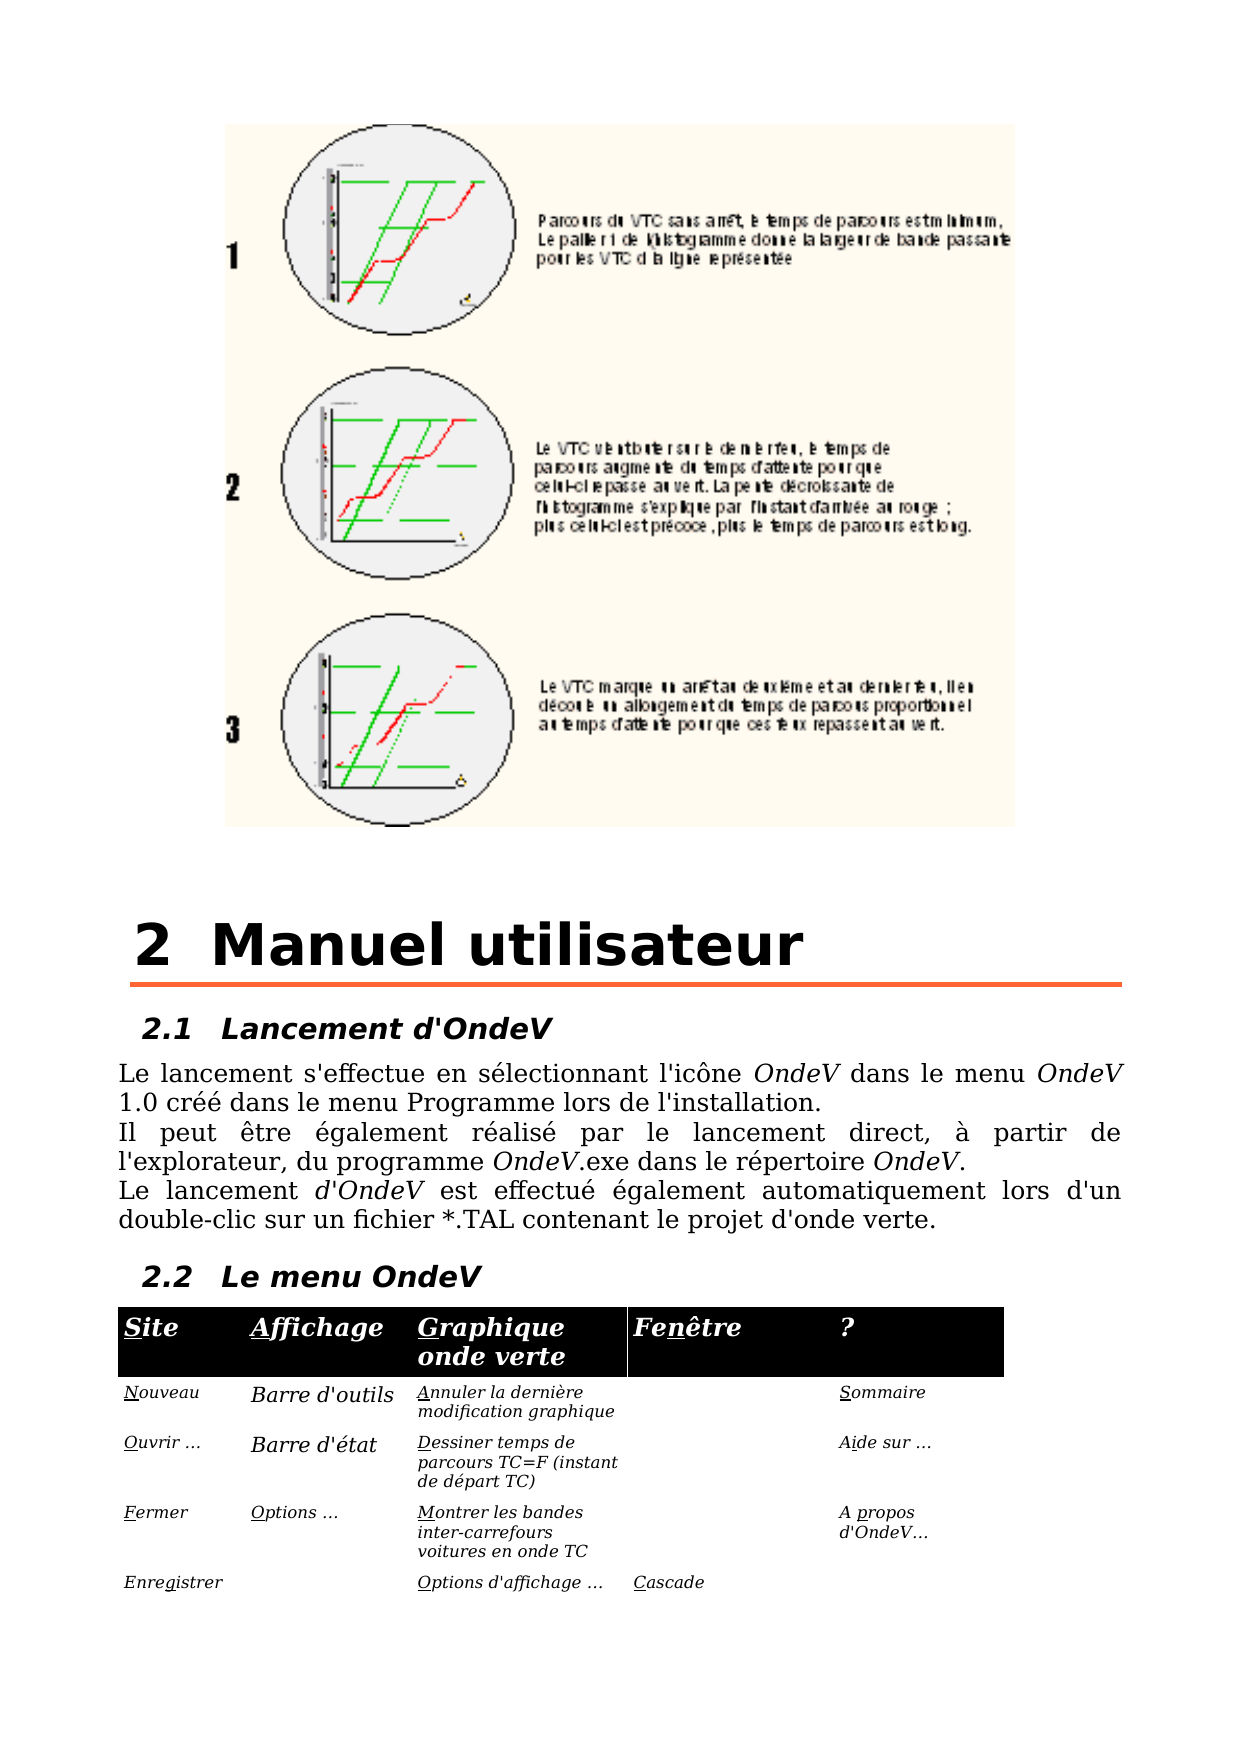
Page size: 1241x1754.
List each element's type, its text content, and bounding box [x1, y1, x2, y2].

table_cell [628, 1377, 834, 1427]
table_cell [628, 1498, 834, 1567]
table_cell Sommaire [834, 1377, 1004, 1427]
table_cell Options d'affichage … [412, 1567, 627, 1603]
table_cell [245, 1567, 412, 1603]
table_cell Cascade [628, 1567, 834, 1603]
table_cell [834, 1567, 1004, 1603]
table_cell Annuler la dernière modification graphique [412, 1377, 627, 1427]
subtitle Le menu OndeV [142, 1260, 1122, 1294]
table_cell Aide sur … [834, 1428, 1004, 1497]
table_cell Options … [245, 1498, 412, 1567]
table_cell Barre d'état [245, 1428, 412, 1497]
text Le lancement d'OndeV est effectué également automatiquement lors d'un double-clic sur un fichier *.TAL contenant le projet d'onde verte. [118, 1176, 1122, 1235]
table_cell Montrer les bandes inter-carrefours voitures en onde TC [412, 1498, 627, 1567]
picture [225, 124, 1015, 827]
subtitle Lancement d'OndeV [142, 1012, 1122, 1047]
table_cell Dessiner temps de parcours TC=F (instant de départ TC) [412, 1428, 627, 1497]
table_cell Enregistrer [118, 1567, 245, 1603]
text Il peut être également réalisé par le lancement direct, à partir de l'explorateur, du programme OndeV.exe dans le répertoire OndeV. [118, 1118, 1122, 1176]
table_cell Nouveau [118, 1377, 245, 1427]
text Le lancement s'effectue en sélectionnant l'icône OndeV dans le menu OndeV 1.0 créé dans le menu Programme lors de l'installation. [118, 1059, 1122, 1118]
table_cell A propos d'OndeV… [834, 1498, 1004, 1567]
table_cell Ouvrir … [118, 1428, 245, 1497]
subtitle Manuel utilisateur [130, 910, 1122, 982]
table_header Site [118, 1307, 245, 1377]
table_cell Barre d'outils [245, 1377, 412, 1427]
table_header Fenêtre [628, 1307, 834, 1377]
table_header Affichage [245, 1307, 412, 1377]
table_header ? [834, 1307, 1004, 1377]
table_header Graphique onde verte [412, 1307, 627, 1377]
table_cell Fermer [118, 1498, 245, 1567]
table_cell [628, 1428, 834, 1497]
